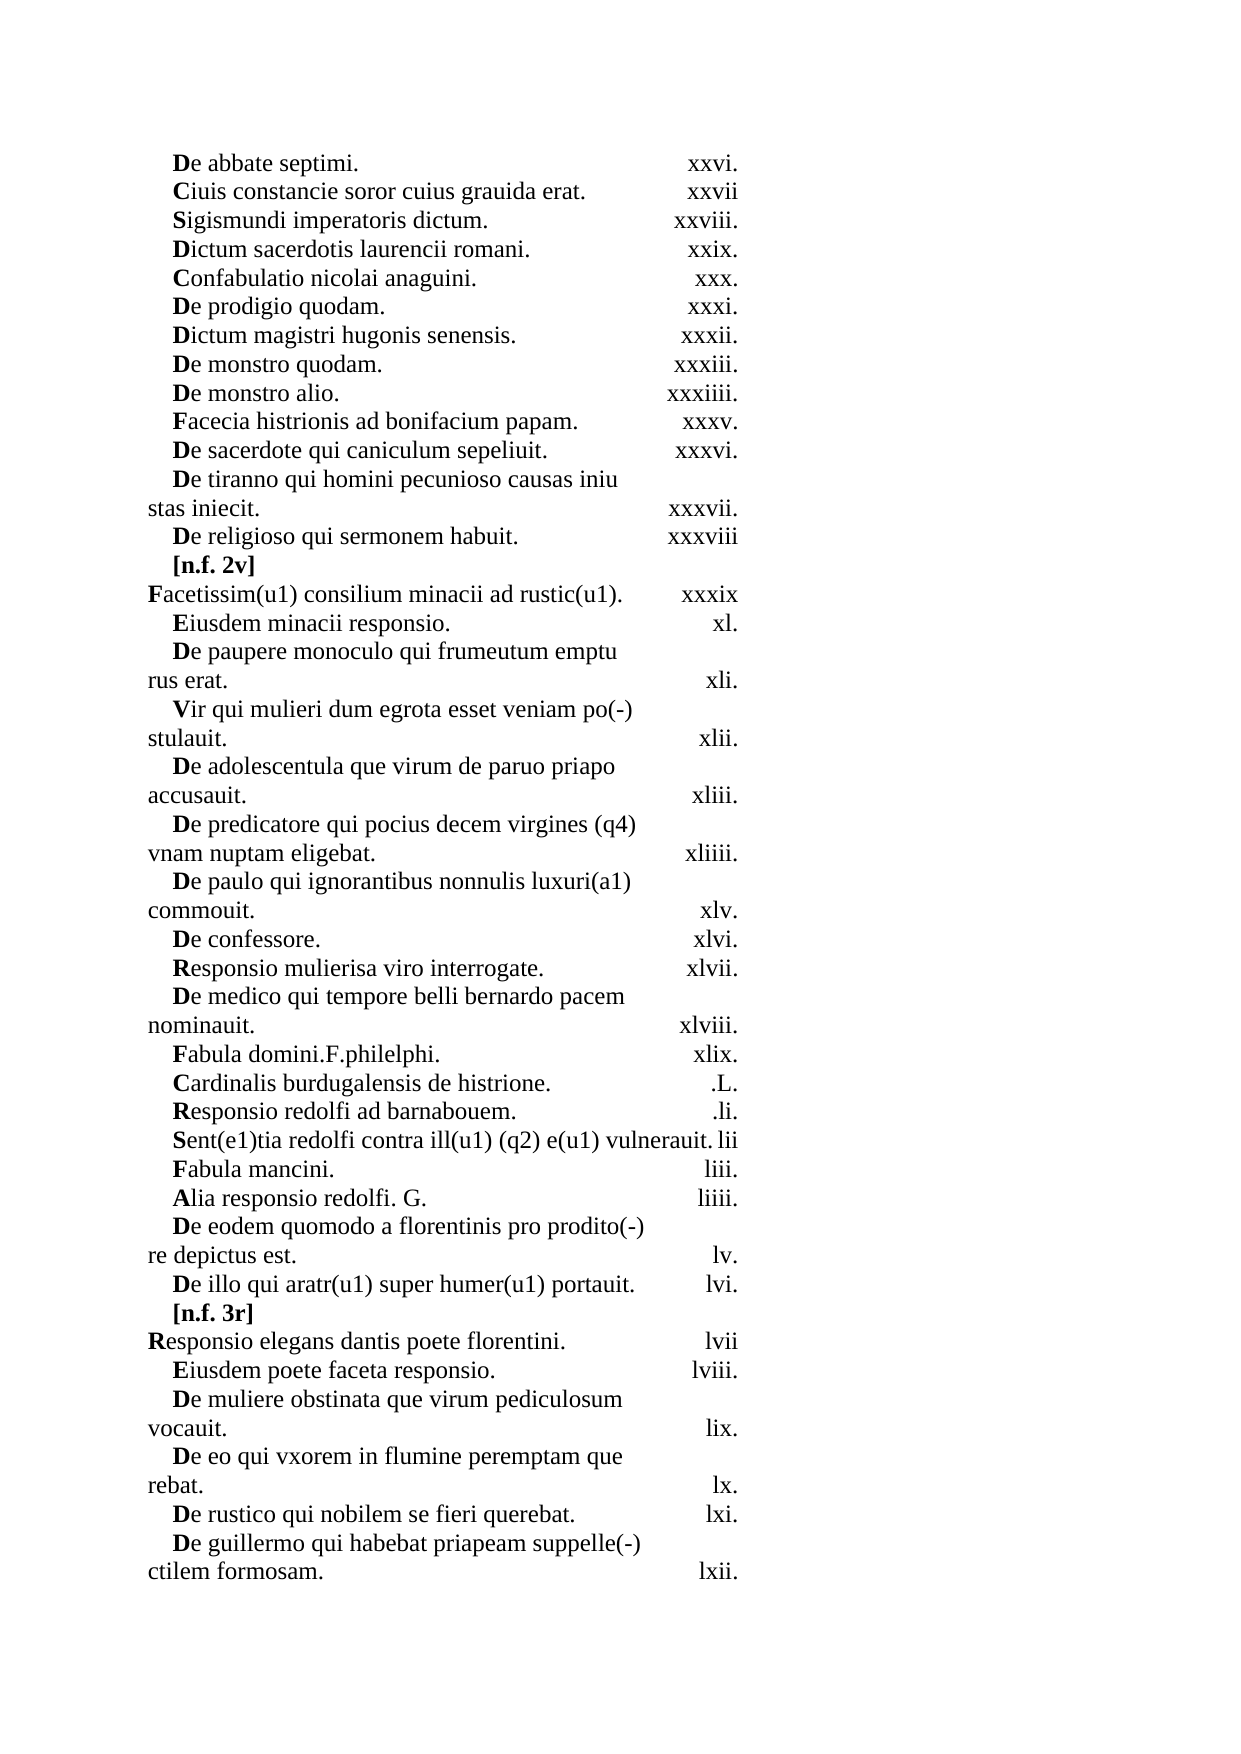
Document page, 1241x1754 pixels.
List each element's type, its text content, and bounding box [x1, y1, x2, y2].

text De eodem quomodo a florentinis pro prodito(-) re depictus est. lv. [148, 1211, 1093, 1269]
text De tiranno qui homini pecunioso causas iniu stas iniecit. xxxvii. [148, 464, 1093, 521]
text Eiusdem poete faceta responsio. lviii. [148, 1355, 1093, 1384]
text De confessore. xlvi. [148, 924, 1093, 953]
text De paupere monoculo qui frumeutum emptu rus erat. xli. [148, 636, 1093, 694]
text De prodigio quodam. xxxi. [148, 291, 1093, 320]
text Sigismundi imperatoris dictum. xxviii. [148, 205, 1093, 234]
text Dictum sacerdotis laurencii romani. xxix. [148, 234, 1093, 263]
text Alia responsio redolfi. G. liiii. [148, 1183, 1093, 1211]
text De rustico qui nobilem se fieri querebat. lxi. [148, 1499, 1093, 1528]
text Fabula mancini. liii. [148, 1154, 1093, 1183]
text De abbate septimi. xxvi. [148, 148, 1093, 176]
text Confabulatio nicolai anaguini. xxx. [148, 263, 1093, 291]
text De muliere obstinata que virum pediculosum vocauit. lix. [148, 1384, 1093, 1441]
text De eo qui vxorem in flumine peremptam que rebat. lx. [148, 1441, 1093, 1499]
text De guillermo qui habebat priapeam suppelle(-) ctilem formosam. lxii. [148, 1528, 1093, 1585]
text De monstro alio. xxxiiii. [148, 378, 1093, 406]
text Cardinalis burdugalensis de histrione. .L. [148, 1068, 1093, 1096]
text Vir qui mulieri dum egrota esset veniam po(-) stulauit. xlii. [148, 694, 1093, 751]
text Eiusdem minacii responsio. xl. [148, 608, 1093, 636]
text Responsio mulierisa viro interrogate. xlvii. [148, 953, 1093, 981]
text De monstro quodam. xxxiii. [148, 349, 1093, 378]
text De medico qui tempore belli bernardo pacem nominauit. xlviii. [148, 981, 1093, 1039]
text De predicatore qui pocius decem virgines (q4) vnam nuptam eligebat. xliiii. [148, 809, 1093, 866]
text [n.f. 3r] Responsio elegans dantis poete florentini. lvii [148, 1298, 1093, 1355]
text Fabula domini.F.philelphi. xlix. [148, 1039, 1093, 1068]
text Sent(e1)tia redolfi contra ill(u1) (q2) e(u1) vulnerauit. lii [148, 1125, 1093, 1154]
text Ciuis constancie soror cuius grauida erat. xxvii [148, 176, 1093, 205]
text Responsio redolfi ad barnabouem. .li. [148, 1096, 1093, 1125]
text De religioso qui sermonem habuit. xxxviii [148, 521, 1093, 550]
text De illo qui aratr(u1) super humer(u1) portauit. lvi. [148, 1269, 1093, 1298]
text De adolescentula que virum de paruo priapo accusauit. xliii. [148, 751, 1093, 809]
text [n.f. 2v] Facetissim(u1) consilium minacii ad rustic(u1). xxxix [148, 550, 1093, 608]
text De paulo qui ignorantibus nonnulis luxuri(a1) commouit. xlv. [148, 866, 1093, 924]
text De sacerdote qui caniculum sepeliuit. xxxvi. [148, 435, 1093, 464]
text Facecia histrionis ad bonifacium papam. xxxv. [148, 406, 1093, 435]
text Dictum magistri hugonis senensis. xxxii. [148, 320, 1093, 349]
